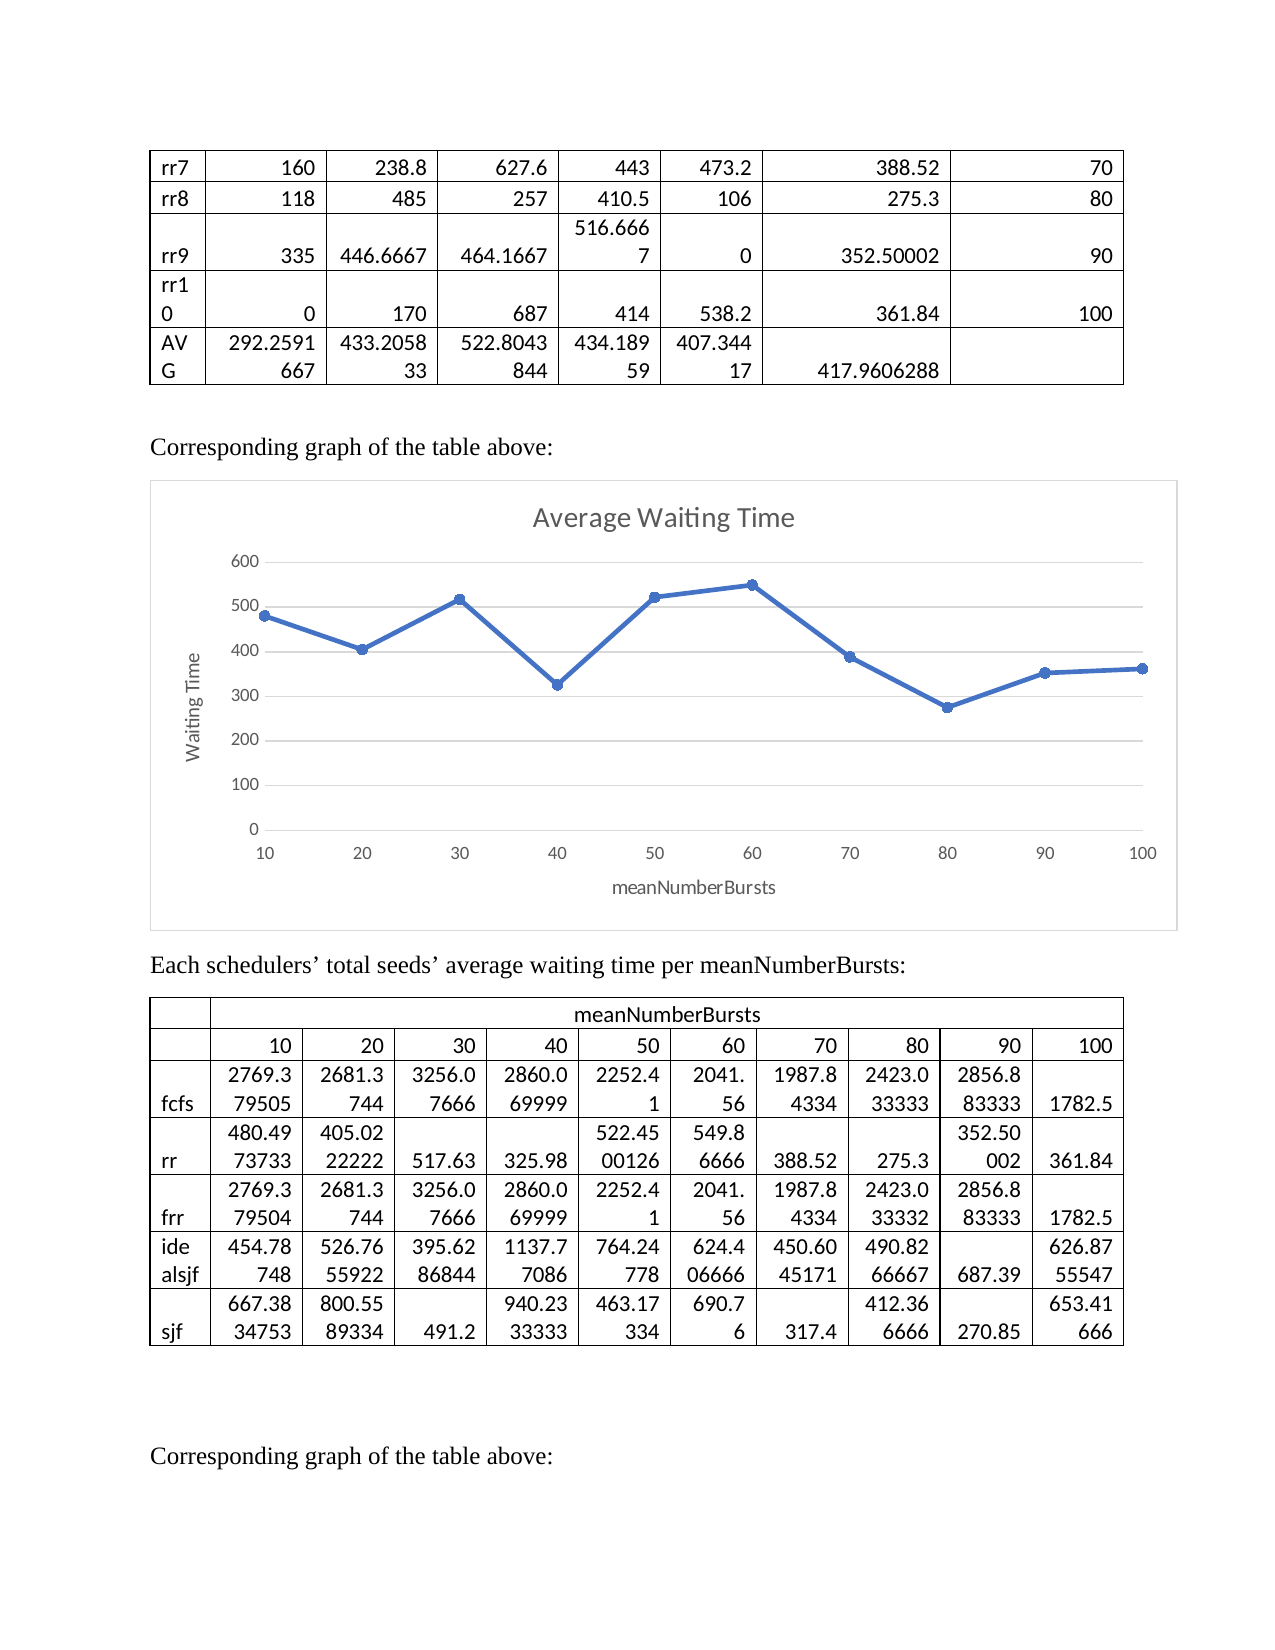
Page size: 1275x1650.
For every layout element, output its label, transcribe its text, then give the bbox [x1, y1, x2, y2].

table_cell 526.7655922 [303, 1232, 394, 1288]
table_cell 106 [661, 182, 762, 212]
text Corresponding graph of the table above: [150, 432, 1125, 461]
table_cell 2252.41 [579, 1175, 670, 1231]
table_cell 60 [671, 1029, 756, 1059]
table_cell 238.8 [327, 151, 437, 181]
table_cell rr9 [151, 214, 205, 269]
table_cell 395.6286844 [395, 1232, 486, 1288]
table_cell 388.52 [757, 1118, 848, 1174]
table_cell 2856.883333 [941, 1175, 1032, 1231]
table_cell 335 [206, 214, 326, 269]
table_cell 2860.069999 [487, 1175, 578, 1231]
table_cell 2041.56 [671, 1061, 756, 1117]
table_cell 653.41666 [1033, 1289, 1123, 1345]
table_cell sjf [151, 1289, 210, 1345]
table_cell 463.17334 [579, 1289, 670, 1345]
table_cell 538.2 [661, 271, 762, 327]
table_cell 388.52 [763, 151, 950, 181]
table_cell 464.1667 [438, 214, 558, 269]
table_cell rr10 [151, 271, 205, 327]
table_cell 40 [487, 1029, 578, 1059]
table_cell 70 [757, 1029, 848, 1059]
table_cell 687 [438, 271, 558, 327]
table_cell 627.6 [438, 151, 558, 181]
table_cell 20 [303, 1029, 394, 1059]
table_cell 325.98 [487, 1118, 578, 1174]
table_cell 485 [327, 182, 437, 212]
table_cell 443 [559, 151, 660, 181]
table_cell 450.6045171 [757, 1232, 848, 1288]
table_cell 522.8043844 [438, 328, 558, 384]
table_cell 352.50002 [763, 214, 950, 269]
table_cell 454.78748 [211, 1232, 302, 1288]
table_cell 410.5 [559, 182, 660, 212]
table_cell 2681.3744 [303, 1175, 394, 1231]
table_cell 361.84 [1033, 1118, 1123, 1174]
table_cell 1987.84334 [757, 1175, 848, 1231]
table_cell 50 [579, 1029, 670, 1059]
table_cell 100 [1033, 1029, 1123, 1059]
table_cell 118 [206, 182, 326, 212]
table_cell 490.8266667 [849, 1232, 939, 1288]
table_cell frr [151, 1175, 210, 1231]
table_cell 1137.77086 [487, 1232, 578, 1288]
table_cell 80 [849, 1029, 939, 1059]
table_cell 446.6667 [327, 214, 437, 269]
table_cell 270.85 [941, 1289, 1032, 1345]
table_cell 352.50002 [941, 1118, 1032, 1174]
table_cell 940.2333333 [487, 1289, 578, 1345]
table_cell 2423.033333 [849, 1061, 939, 1117]
table_cell 30 [395, 1029, 486, 1059]
table_cell 480.4973733 [211, 1118, 302, 1174]
table_cell 517.63 [395, 1118, 486, 1174]
table_cell 764.24778 [579, 1232, 670, 1288]
table_cell rr8 [151, 182, 205, 212]
table_cell 417.9606288 [763, 328, 950, 384]
table_cell 800.5589334 [303, 1289, 394, 1345]
table_header meanNumberBursts [211, 998, 1123, 1028]
table_cell 1782.5 [1033, 1175, 1123, 1231]
table_cell 1987.84334 [757, 1061, 848, 1117]
table_cell 407.34417 [661, 328, 762, 384]
table_cell 2856.883333 [941, 1061, 1032, 1117]
table_cell 0 [206, 271, 326, 327]
table_cell 626.8755547 [1033, 1232, 1123, 1288]
table_cell 434.18959 [559, 328, 660, 384]
table_header [151, 998, 210, 1028]
table_cell 80 [951, 182, 1123, 212]
table_cell 3256.07666 [395, 1175, 486, 1231]
table_cell 361.84 [763, 271, 950, 327]
table_cell 3256.07666 [395, 1061, 486, 1117]
table_cell 317.4 [757, 1289, 848, 1345]
table_cell 549.86666 [671, 1118, 756, 1174]
table_cell 690.76 [671, 1289, 756, 1345]
table_cell fcfs [151, 1061, 210, 1117]
table_cell rr7 [151, 151, 205, 181]
table_cell AVG [151, 328, 205, 384]
table_cell 667.3834753 [211, 1289, 302, 1345]
table_cell 100 [951, 271, 1123, 327]
table_cell 2041.56 [671, 1175, 756, 1231]
table_cell 170 [327, 271, 437, 327]
table_cell 414 [559, 271, 660, 327]
table_cell 2423.033332 [849, 1175, 939, 1231]
table_cell idealsjf [151, 1232, 210, 1288]
table_cell [151, 1029, 210, 1059]
table_cell 473.2 [661, 151, 762, 181]
table_cell 405.0222222 [303, 1118, 394, 1174]
text Each schedulers’ total seeds’ average waiting time per meanNumberBursts: [150, 950, 1125, 978]
table_cell 522.4500126 [579, 1118, 670, 1174]
table_cell 433.205833 [327, 328, 437, 384]
table_cell 1782.5 [1033, 1061, 1123, 1117]
table_cell 257 [438, 182, 558, 212]
table_cell 2860.069999 [487, 1061, 578, 1117]
table_cell 292.2591667 [206, 328, 326, 384]
table_cell 0 [661, 214, 762, 269]
table_cell 275.3 [763, 182, 950, 212]
table_cell rr [151, 1118, 210, 1174]
table_cell 90 [941, 1029, 1032, 1059]
table_cell 2769.379504 [211, 1175, 302, 1231]
table_cell 160 [206, 151, 326, 181]
table_cell 2769.379505 [211, 1061, 302, 1117]
text Corresponding graph of the table above: [150, 1441, 1125, 1469]
table_cell 275.3 [849, 1118, 939, 1174]
table_cell 10 [211, 1029, 302, 1059]
table_cell 2252.41 [579, 1061, 670, 1117]
table_cell 687.39 [941, 1232, 1032, 1288]
table_cell 70 [951, 151, 1123, 181]
table_cell 624.406666 [671, 1232, 756, 1288]
table_cell 491.2 [395, 1289, 486, 1345]
table_cell 412.366666 [849, 1289, 939, 1345]
table_cell 516.6667 [559, 214, 660, 269]
table_cell 2681.3744 [303, 1061, 394, 1117]
table_cell [951, 328, 1123, 384]
table_cell 90 [951, 214, 1123, 269]
